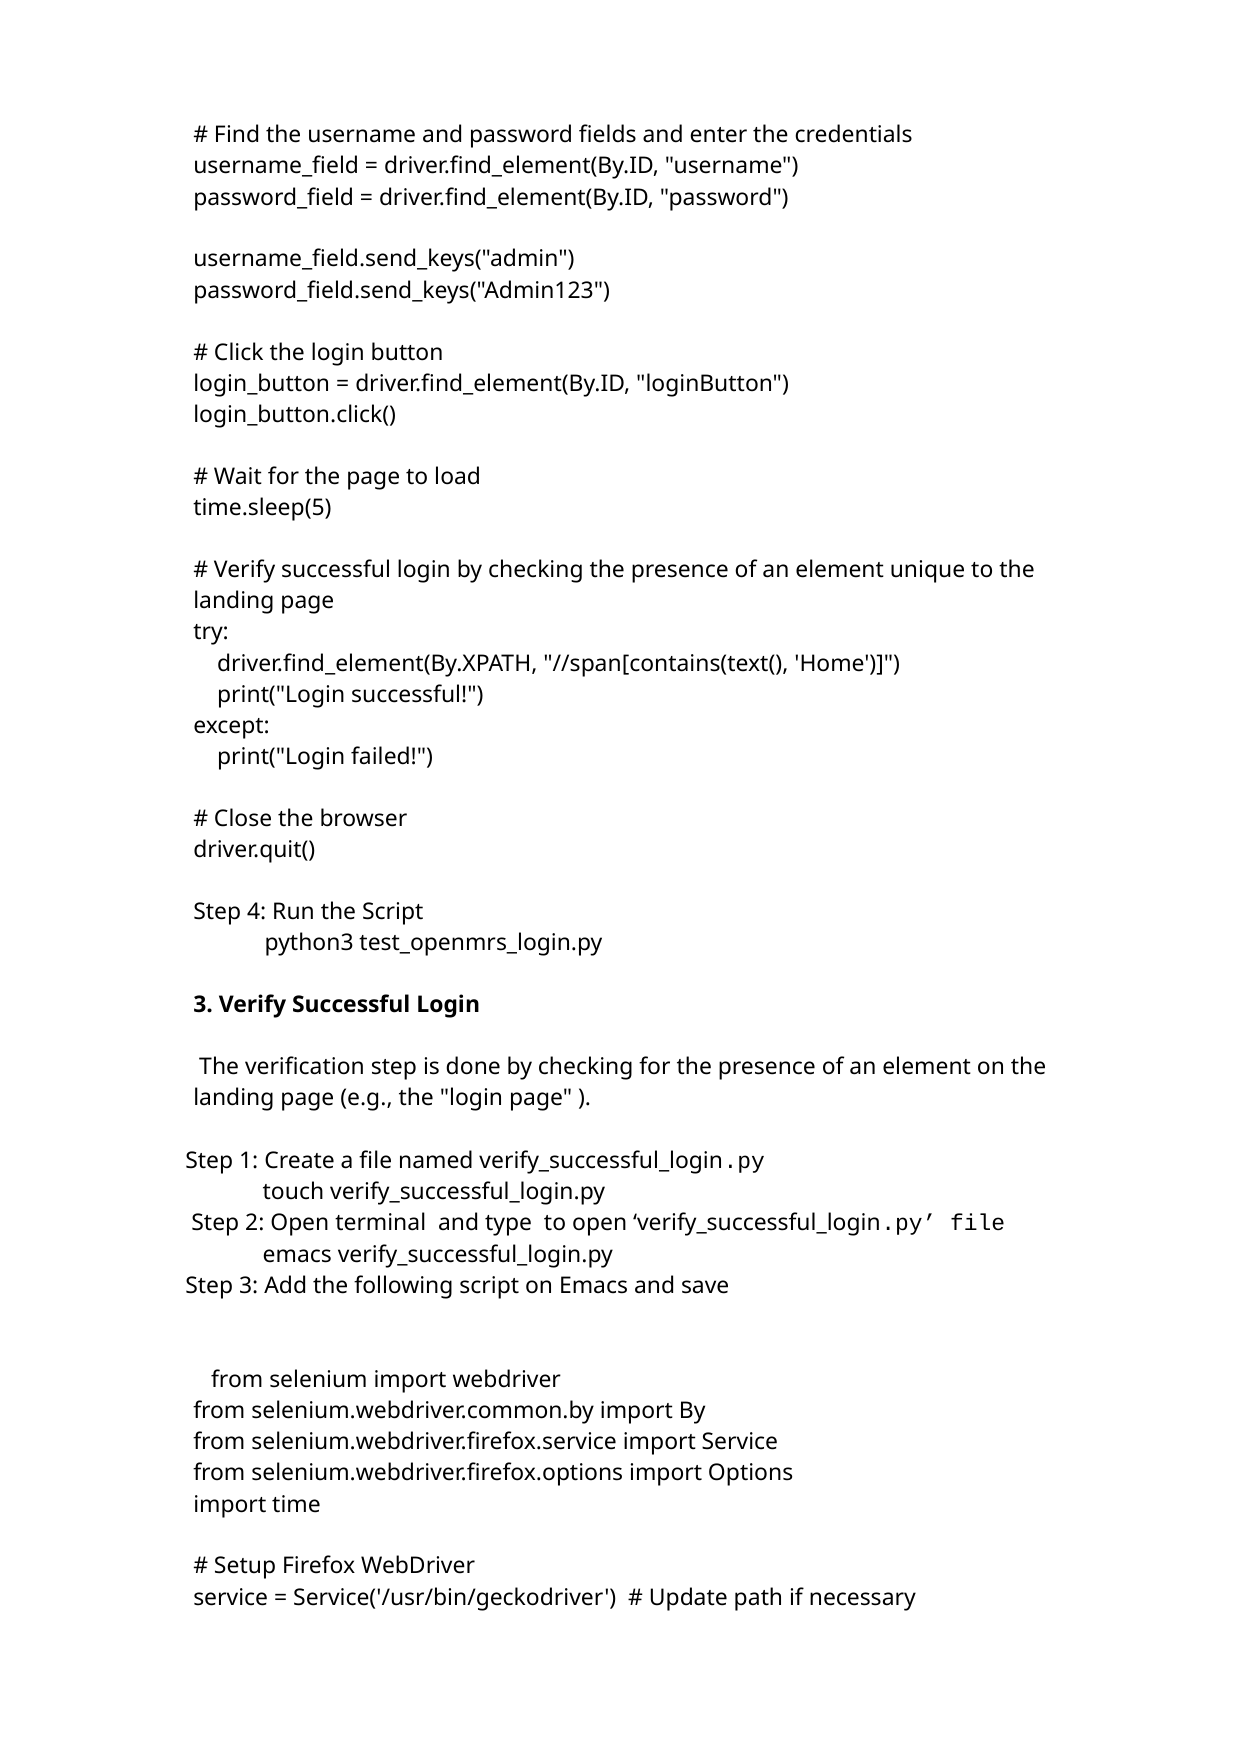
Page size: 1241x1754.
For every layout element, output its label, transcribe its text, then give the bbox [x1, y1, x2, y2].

list from selenium.webdriver.firefox.service import Service [193, 1425, 1122, 1456]
list password_field.send_keys("Admin123") [193, 274, 1122, 305]
list touch verify_successful_login.py [148, 1175, 1122, 1206]
list service = Service('/usr/bin/geckodriver') # Update path if necessary [193, 1581, 1122, 1612]
list from selenium import webdriver [193, 1362, 1122, 1394]
list login_button.click() [193, 398, 1122, 429]
list Step 2: Open terminal and type to open ‘verify_successful_login.py’ file [148, 1206, 1122, 1237]
list print("Login failed!") [193, 740, 1122, 771]
list driver.find_element(By.XPATH, "//span[contains(text(), 'Home')]") [193, 646, 1122, 678]
list print("Login successful!") [193, 678, 1122, 709]
list username_field.send_keys("admin") [193, 242, 1122, 274]
list password_field = driver.find_element(By.ID, "password") [193, 181, 1122, 212]
list # Verify successful login by checking the presence of an element unique to the landing page [193, 553, 1122, 615]
list except: [193, 709, 1122, 740]
list Step 1: Create a file named verify_successful_login.py [148, 1143, 1122, 1175]
list from selenium.webdriver.common.by import By [193, 1394, 1122, 1425]
list # Click the login button [193, 335, 1122, 367]
list The verification step is done by checking for the presence of an element on the landing page (e.g., the "login page" ). [193, 1050, 1122, 1112]
list import time [193, 1487, 1122, 1519]
list login_button = driver.find_element(By.ID, "loginButton") [193, 367, 1122, 398]
list python3 test_openmrs_login.py [193, 926, 1122, 957]
list username_field = driver.find_element(By.ID, "username") [193, 149, 1122, 181]
list Step 4: Run the Script [193, 895, 1122, 926]
list time.sleep(5) [193, 491, 1122, 522]
list Step 3: Add the following script on Emacs and save [148, 1269, 1122, 1300]
list # Close the browser [193, 802, 1122, 833]
list # Setup Firefox WebDriver [193, 1549, 1122, 1581]
list # Find the username and password fields and enter the credentials [193, 118, 1122, 149]
list from selenium.webdriver.firefox.options import Options [193, 1456, 1122, 1487]
list driver.quit() [193, 833, 1122, 864]
list 3. Verify Successful Login [193, 988, 1122, 1019]
list emacs verify_successful_login.py [148, 1237, 1122, 1269]
list # Wait for the page to load [193, 460, 1122, 491]
list try: [193, 615, 1122, 646]
